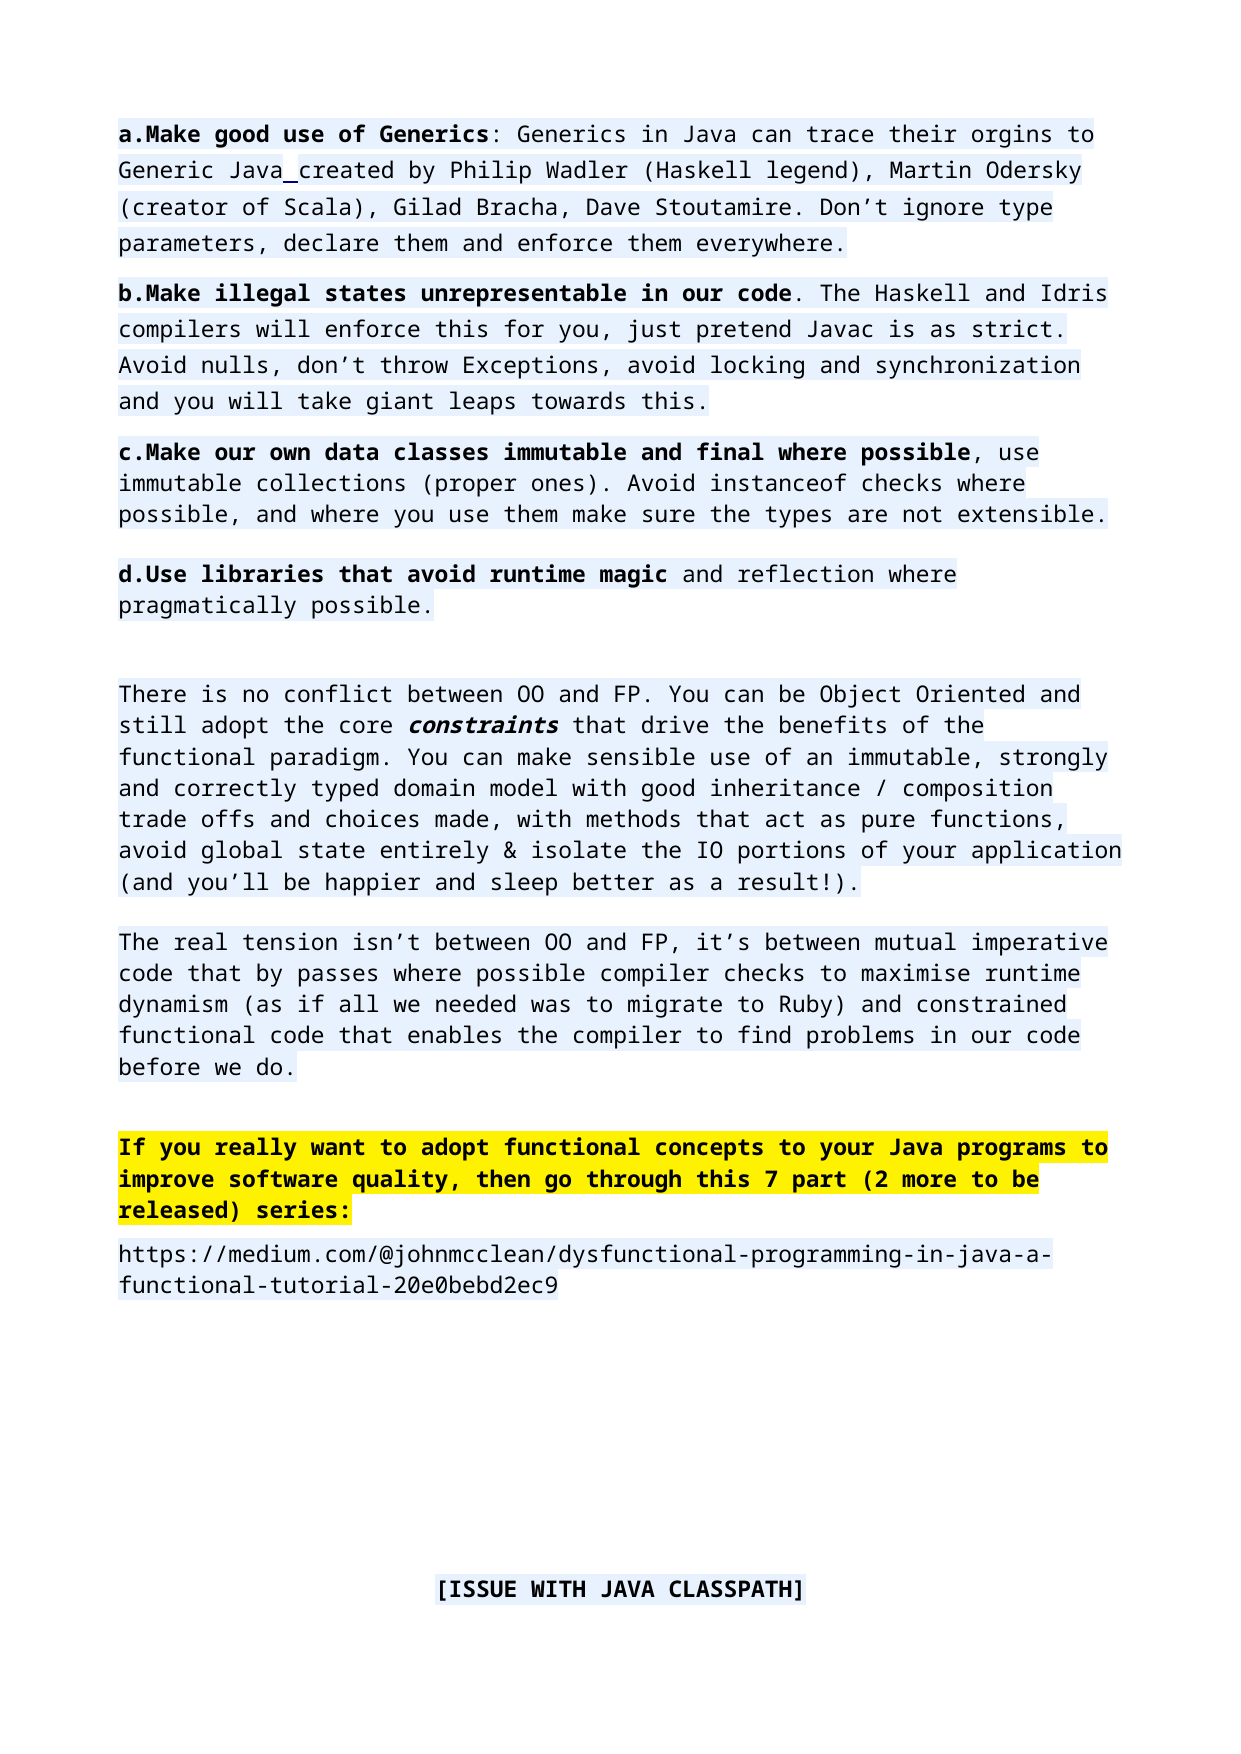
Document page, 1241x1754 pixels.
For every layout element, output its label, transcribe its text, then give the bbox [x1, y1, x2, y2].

text c.Make our own data classes immutable and final where possible, use immutable collections (proper ones). Avoid instanceof checks where possible, and where you use them make sure the types are not extensible. [118, 436, 1122, 529]
subtitle If you really want to adopt functional concepts to your Java programs to improve software quality, then go through this 7 part (2 more to be released) series: [118, 1131, 1122, 1225]
text There is no conflict between OO and FP. You can be Object Oriented and still adopt the core constraints that drive the benefits of the functional paradigm. You can make sensible use of an immutable, strongly and correctly typed domain model with good inheritance / composition trade offs and choices made, with methods that act as pure functions, avoid global state entirely & isolate the IO portions of your application (and you’ll be happier and sleep better as a result!). [118, 678, 1122, 897]
text a.Make good use of Generics: Generics in Java can trace their orgins to Generic Java created by Philip Wadler (Haskell legend), Martin Odersky (creator of Scala), Gilad Bracha, Dave Stoutamire. Don’t ignore type parameters, declare them and enforce them everywhere. [118, 118, 1122, 258]
text b.Make illegal states unrepresentable in our code. The Haskell and Idris compilers will enforce this for you, just pretend Javac is as strict. Avoid nulls, don’t throw Exceptions, avoid locking and synchronization and you will take giant leaps towards this. [118, 277, 1122, 416]
text [ISSUE WITH JAVA CLASSPATH] [118, 1573, 1122, 1605]
text d.Use libraries that avoid runtime magic and reflection where pragmatically possible. [118, 558, 1122, 621]
text The real tension isn’t between OO and FP, it’s between mutual imperative code that by passes where possible compiler checks to maximise runtime dynamism (as if all we needed was to migrate to Ruby) and constrained functional code that enables the compiler to find problems in our code before we do. [118, 926, 1122, 1082]
text https://medium.com/@johnmcclean/dysfunctional-programming-in-java-a-functional-tutorial-20e0bebd2ec9 [118, 1238, 1122, 1300]
